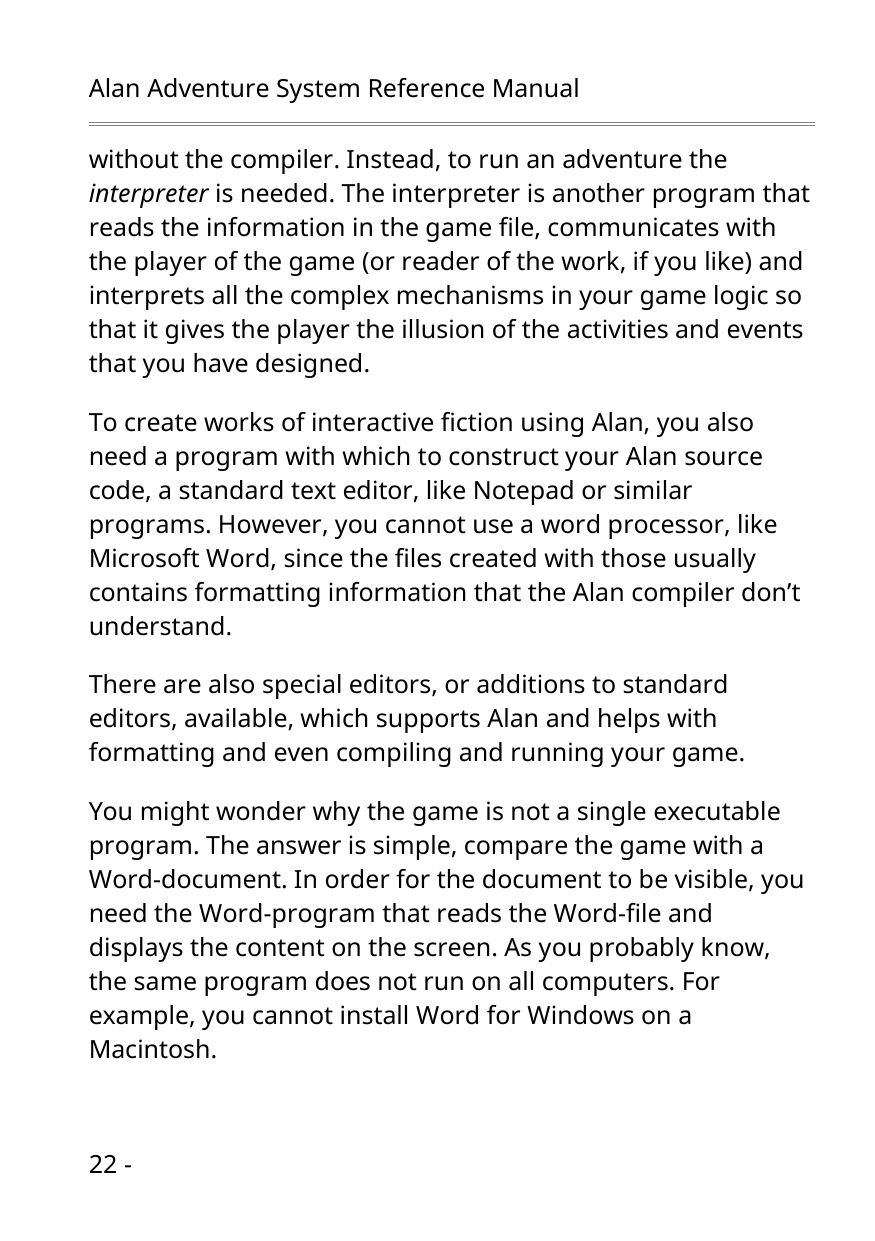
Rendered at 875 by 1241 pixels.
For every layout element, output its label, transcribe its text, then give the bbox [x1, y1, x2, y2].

text There are also special editors, or additions to standard editors, available, which supports Alan and helps with formatting and even compiling and running your game. [88, 667, 815, 769]
text without the compiler. Instead, to run an adventure the interpreter is needed. The interpreter is another program that reads the information in the game file, communicates with the player of the game (or reader of the work, if you like) and interprets all the complex mechanisms in your game logic so that it gives the player the illusion of the activities and events that you have designed. [88, 142, 815, 380]
text To create works of interactive fiction using Alan, you also need a program with which to construct your Alan source code, a standard text editor, like Notepad or similar programs. However, you cannot use a word processor, like Microsoft Word, since the files created with those usually contains formatting information that the Alan compiler don’t understand. [88, 405, 815, 642]
text You might wonder why the game is not a single executable program. The answer is simple, compare the game with a Word-document. In order for the document to be visible, you need the Word-program that reads the Word-file and displays the content on the screen. As you probably know, the same program does not run on all computers. For example, you cannot install Word for Windows on a Macintosh. [88, 794, 815, 1066]
